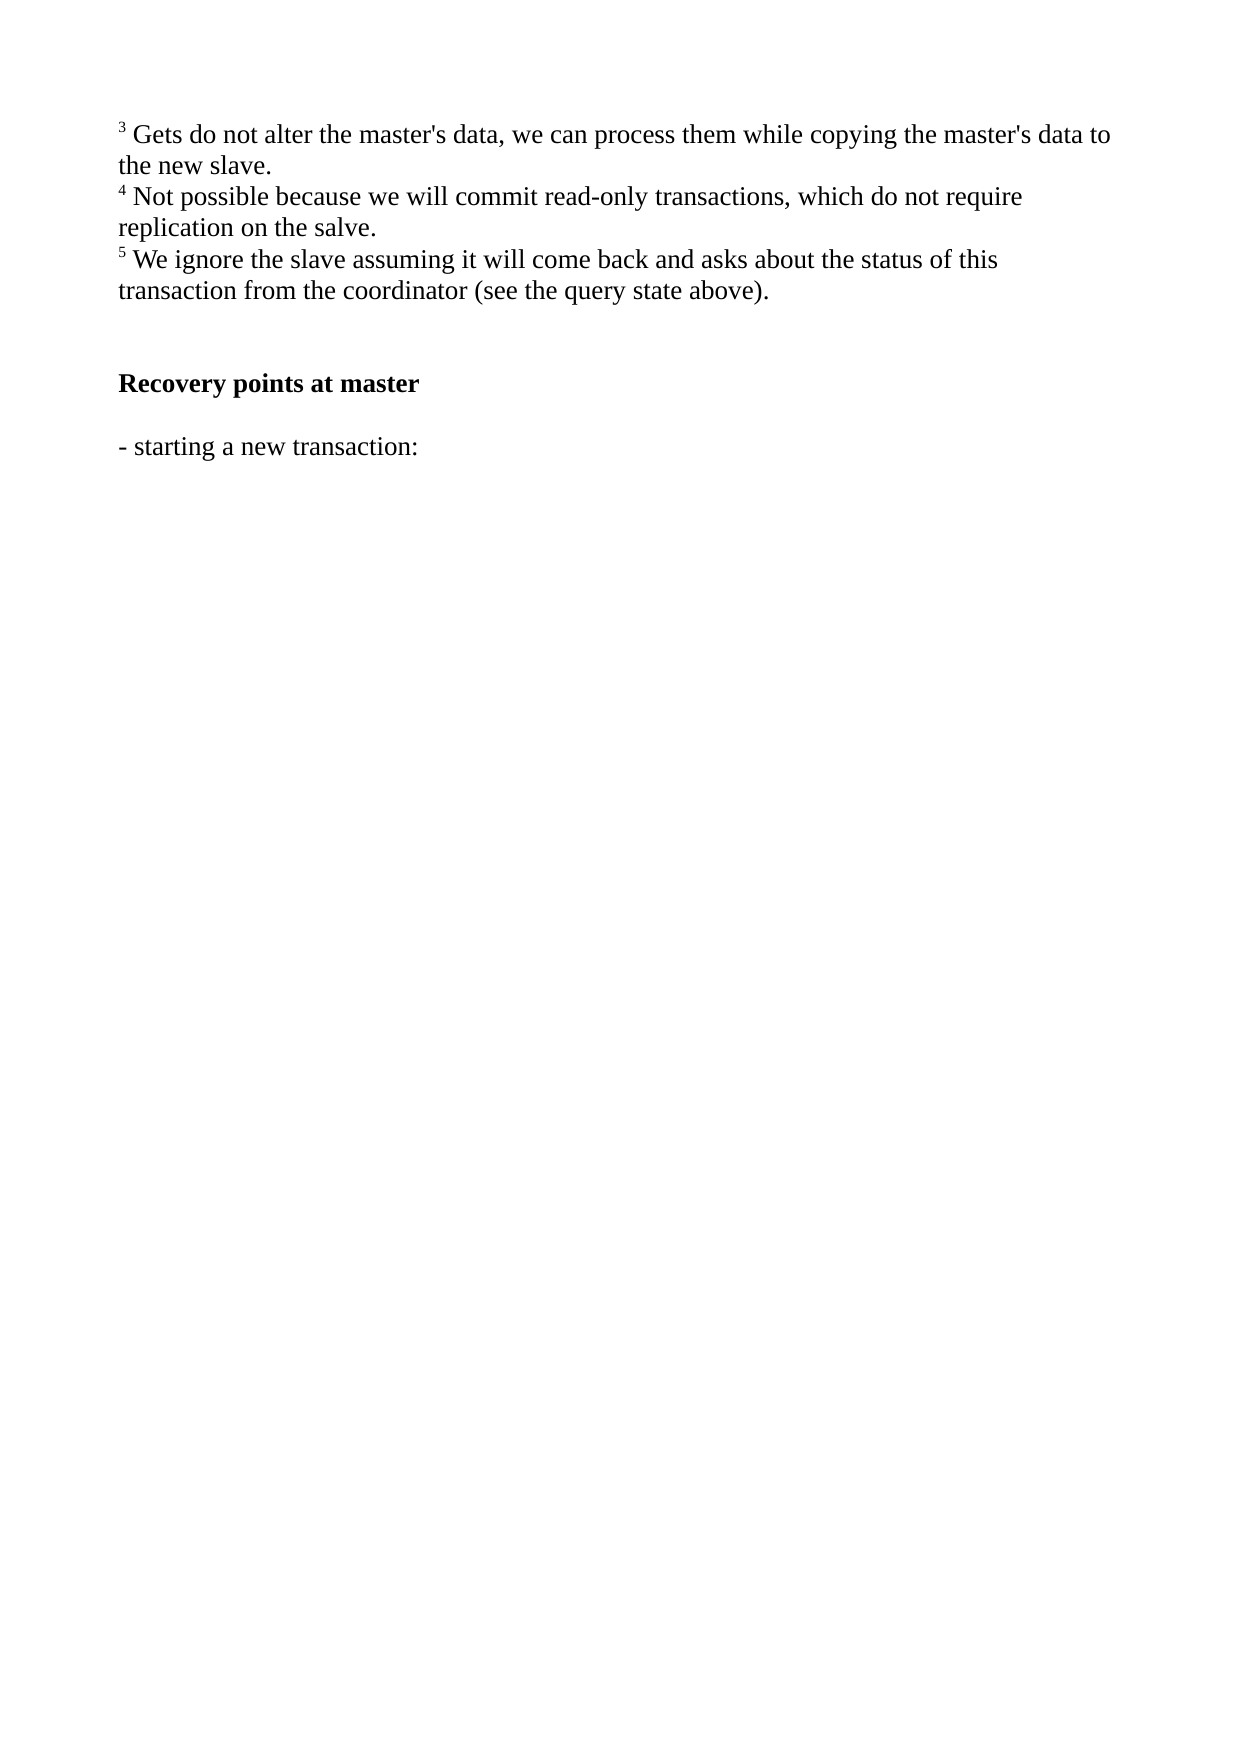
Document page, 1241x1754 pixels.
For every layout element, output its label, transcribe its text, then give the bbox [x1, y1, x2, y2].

text Recovery points at master [118, 367, 1122, 398]
text 5 We ignore the slave assuming it will come back and asks about the status of this transaction from the coordinator (see the query state above). [118, 243, 1122, 305]
text 4 Not possible because we will commit read-only transactions, which do not require replication on the salve. [118, 180, 1122, 243]
text - starting a new transaction: [118, 429, 1122, 461]
text 3 Gets do not alter the master's data, we can process them while copying the master's data to the new slave. [118, 118, 1122, 180]
